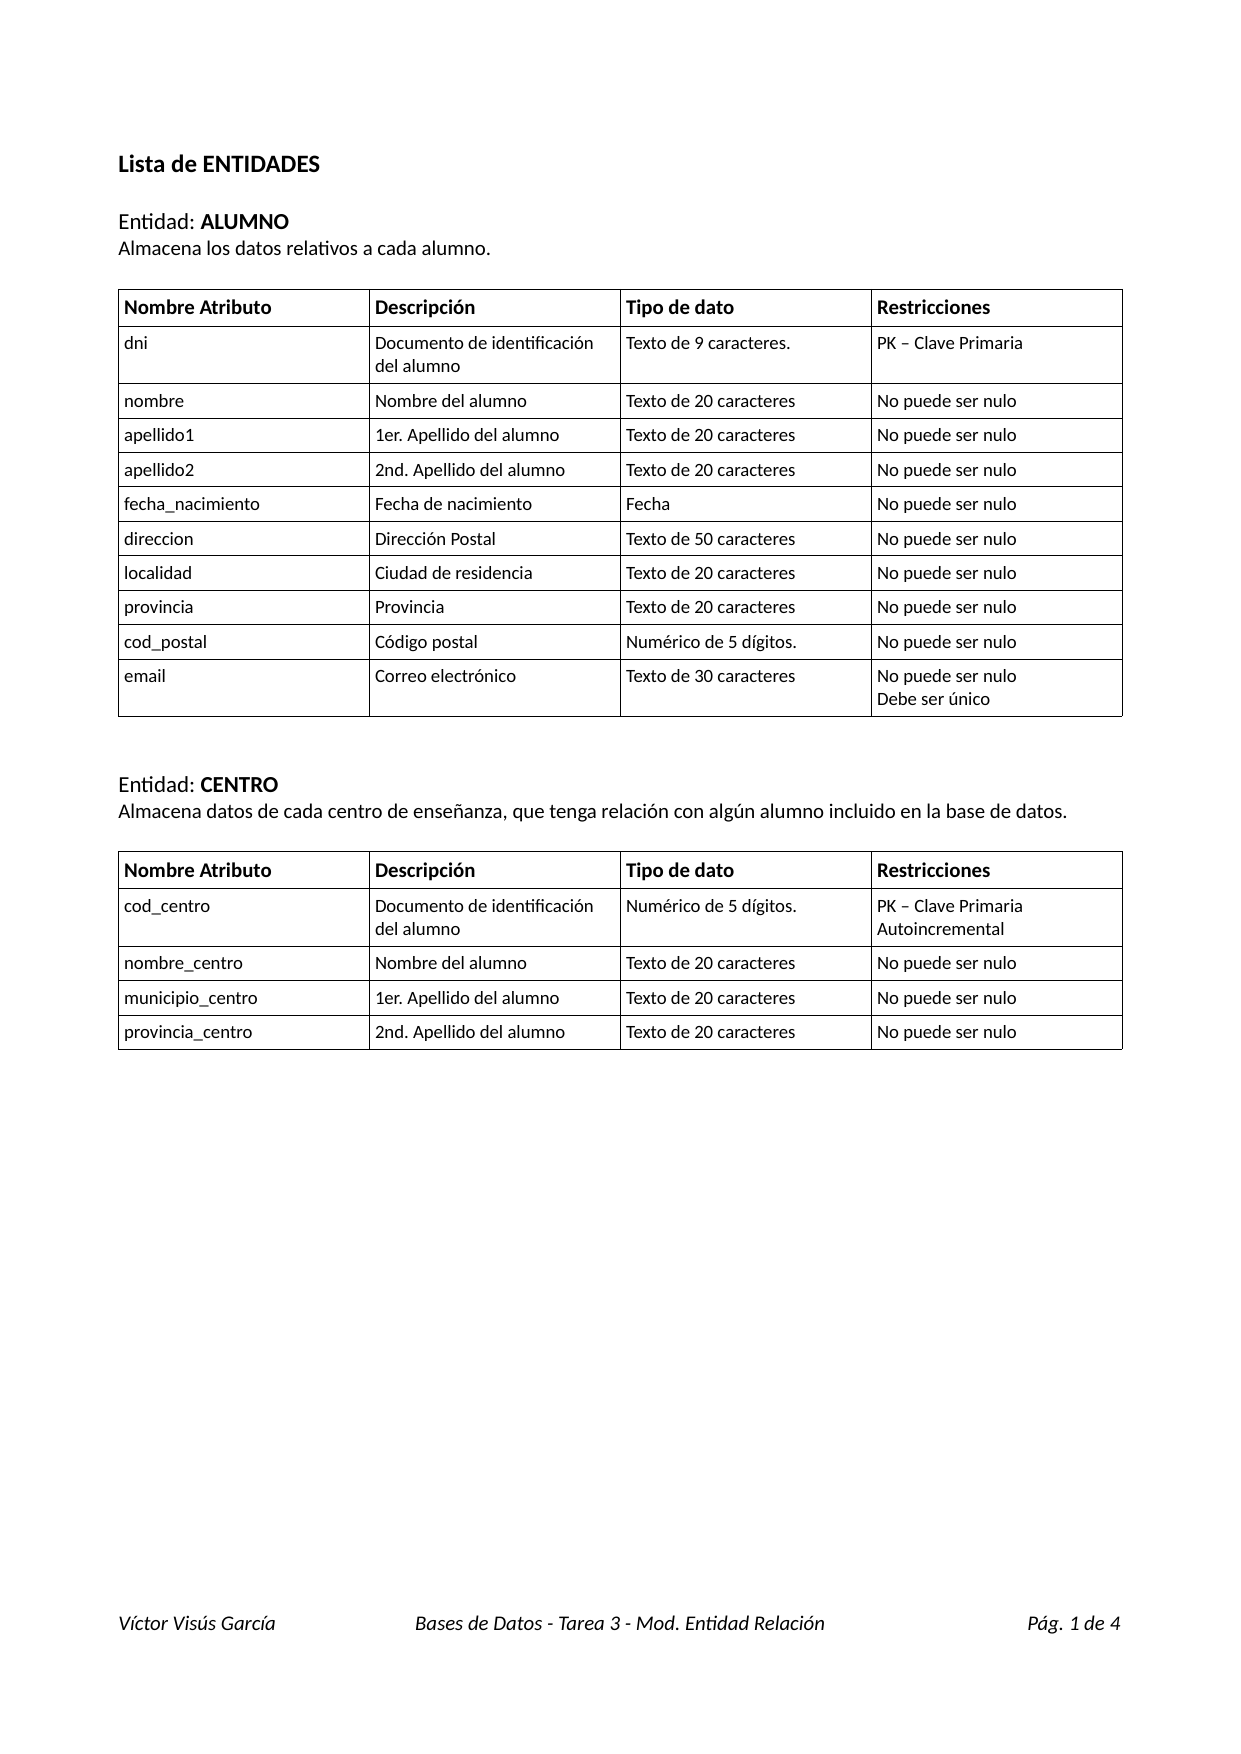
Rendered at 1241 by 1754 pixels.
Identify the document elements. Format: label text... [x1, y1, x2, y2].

table_cell localidad [119, 556, 369, 590]
text Almacena datos de cada centro de enseñanza, que tenga relación con algún alumno incluido en la base de datos. [118, 798, 1122, 823]
table_cell provincia [119, 591, 369, 624]
table_header Descripción [370, 290, 620, 326]
table_cell No puede ser nulo [872, 453, 1122, 486]
table_cell Texto de 20 caracteres [621, 1016, 871, 1049]
table_cell 2nd. Apellido del alumno [370, 453, 620, 486]
table_cell Fecha [621, 487, 871, 521]
text Entidad: ALUMNO [118, 207, 1122, 235]
table_cell Texto de 50 caracteres [621, 522, 871, 555]
table_cell 1er. Apellido del alumno [370, 419, 620, 452]
table_cell 2nd. Apellido del alumno [370, 1016, 620, 1049]
text Almacena los datos relativos a cada alumno. [118, 235, 1122, 261]
table_cell apellido2 [119, 453, 369, 486]
table_cell Documento de identificación del alumno [370, 889, 620, 946]
table_cell Texto de 20 caracteres [621, 981, 871, 1014]
table_cell No puede ser nulo [872, 419, 1122, 452]
table_cell Numérico de 5 dígitos. [621, 889, 871, 946]
table_cell Código postal [370, 625, 620, 659]
table_cell Texto de 20 caracteres [621, 419, 871, 452]
table_header Descripción [370, 852, 620, 888]
table_cell cod_postal [119, 625, 369, 659]
table_cell Texto de 9 caracteres. [621, 327, 871, 383]
table_cell Documento de identificación del alumno [370, 327, 620, 383]
table_cell No puede ser nulo [872, 487, 1122, 521]
table_cell No puede ser nulo [872, 591, 1122, 624]
table_cell nombre [119, 384, 369, 417]
text Entidad: CENTRO [118, 770, 1122, 798]
table_cell apellido1 [119, 419, 369, 452]
table_header Nombre Atributo [119, 290, 369, 326]
table_cell No puede ser nulo Debe ser único [872, 660, 1122, 716]
table_cell fecha_nacimiento [119, 487, 369, 521]
table_header Tipo de dato [621, 290, 871, 326]
table_header Restricciones [872, 290, 1122, 326]
table_cell 1er. Apellido del alumno [370, 981, 620, 1014]
table_header Restricciones [872, 852, 1122, 888]
table_cell No puede ser nulo [872, 384, 1122, 417]
table_cell No puede ser nulo [872, 522, 1122, 555]
table_cell municipio_centro [119, 981, 369, 1014]
table_cell PK – Clave Primaria [872, 327, 1122, 383]
table_cell Texto de 20 caracteres [621, 384, 871, 417]
table_header Nombre Atributo [119, 852, 369, 888]
table_cell No puede ser nulo [872, 981, 1122, 1014]
table_cell nombre_centro [119, 947, 369, 980]
table_cell Nombre del alumno [370, 384, 620, 417]
table_cell Numérico de 5 dígitos. [621, 625, 871, 659]
table_cell Texto de 20 caracteres [621, 591, 871, 624]
table_cell Provincia [370, 591, 620, 624]
table_cell email [119, 660, 369, 716]
table_cell Dirección Postal [370, 522, 620, 555]
table_cell Correo electrónico [370, 660, 620, 716]
table_cell Texto de 20 caracteres [621, 556, 871, 590]
table_cell direccion [119, 522, 369, 555]
table_cell dni [119, 327, 369, 383]
table_cell Nombre del alumno [370, 947, 620, 980]
table_cell Texto de 30 caracteres [621, 660, 871, 716]
table_cell No puede ser nulo [872, 625, 1122, 659]
table_cell No puede ser nulo [872, 1016, 1122, 1049]
table_cell Texto de 20 caracteres [621, 453, 871, 486]
table_cell Ciudad de residencia [370, 556, 620, 590]
text Lista de ENTIDADES [118, 149, 1122, 179]
table_cell No puede ser nulo [872, 947, 1122, 980]
table_cell cod_centro [119, 889, 369, 946]
table_cell Fecha de nacimiento [370, 487, 620, 521]
table_cell PK – Clave Primaria Autoincremental [872, 889, 1122, 946]
table_header Tipo de dato [621, 852, 871, 888]
table_cell provincia_centro [119, 1016, 369, 1049]
table_cell Texto de 20 caracteres [621, 947, 871, 980]
table_cell No puede ser nulo [872, 556, 1122, 590]
